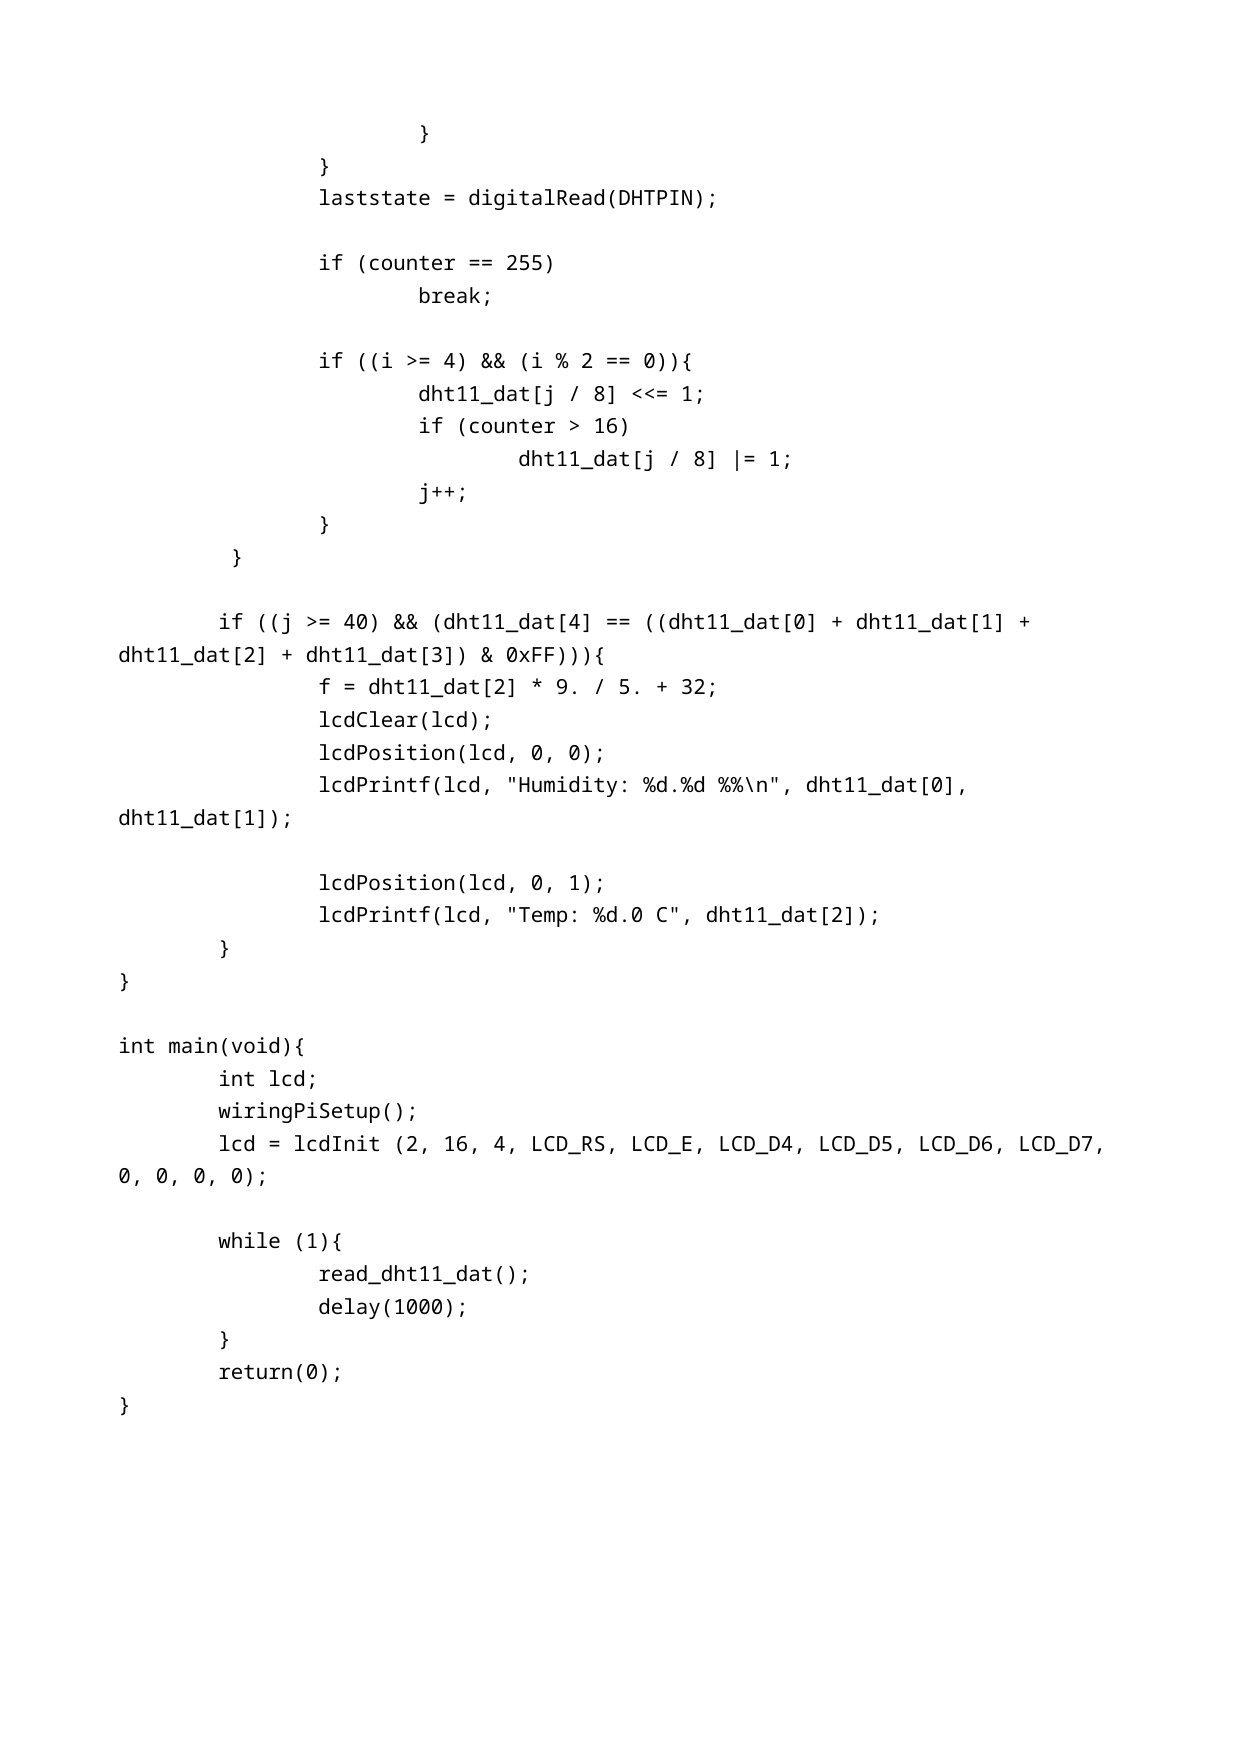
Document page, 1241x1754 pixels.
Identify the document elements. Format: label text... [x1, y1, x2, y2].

text lcdPosition(lcd, 0, 0); [118, 738, 1122, 766]
text } [118, 1324, 1122, 1353]
text } [118, 966, 1122, 994]
text if ((j >= 40) && (dht11_dat[4] == ((dht11_dat[0] + dht11_dat[1] + dht11_dat[2] + dht11_dat[3]) & 0xFF))){ [118, 607, 1122, 668]
text lcdClear(lcd); [118, 705, 1122, 733]
text dht11_dat[j / 8] |= 1; [118, 444, 1122, 473]
text int lcd; [118, 1064, 1122, 1092]
text lcdPrintf(lcd, "Temp: %d.0 C", dht11_dat[2]); [118, 901, 1122, 929]
text } [118, 509, 1122, 538]
text delay(1000); [118, 1292, 1122, 1320]
text while (1){ [118, 1227, 1122, 1255]
text } [118, 118, 1122, 147]
text lcd = lcdInit (2, 16, 4, LCD_RS, LCD_E, LCD_D4, LCD_D5, LCD_D6, LCD_D7, 0, 0, 0, 0); [118, 1129, 1122, 1190]
text f = dht11_dat[2] * 9. / 5. + 32; [118, 672, 1122, 701]
text break; [118, 281, 1122, 309]
text lcdPrintf(lcd, "Humidity: %d.%d %%\n", dht11_dat[0], dht11_dat[1]); [118, 770, 1122, 831]
text if (counter > 16) [118, 412, 1122, 440]
text if (counter == 255) [118, 248, 1122, 277]
text int main(void){ [118, 1031, 1122, 1059]
text } [118, 542, 1122, 570]
text read_dht11_dat(); [118, 1259, 1122, 1288]
text lcdPosition(lcd, 0, 1); [118, 868, 1122, 896]
text return(0); [118, 1357, 1122, 1386]
text if ((i >= 4) && (i % 2 == 0)){ [118, 346, 1122, 375]
text laststate = digitalRead(DHTPIN); [118, 183, 1122, 212]
text } [118, 151, 1122, 179]
text j++; [118, 477, 1122, 505]
text dht11_dat[j / 8] <<= 1; [118, 379, 1122, 407]
text } [118, 1390, 1122, 1418]
text } [118, 933, 1122, 962]
text wiringPiSetup(); [118, 1096, 1122, 1125]
